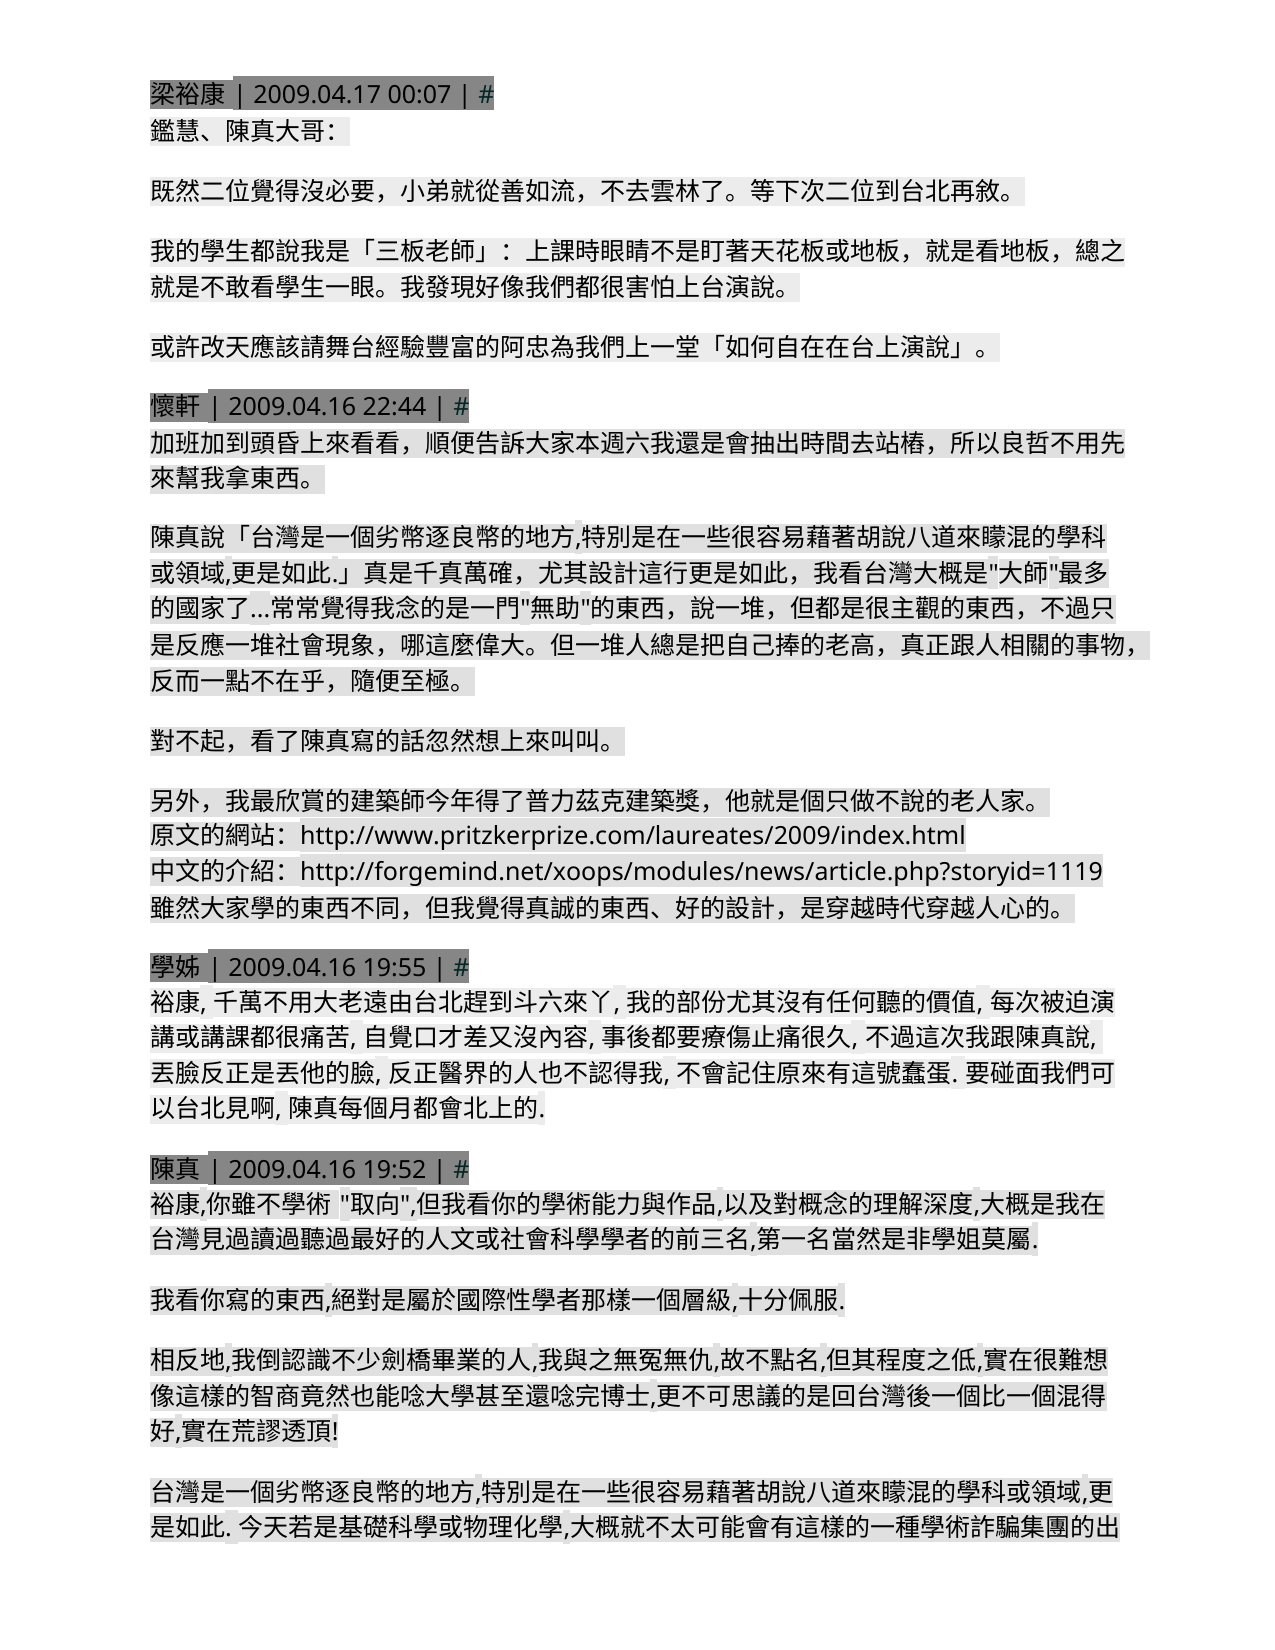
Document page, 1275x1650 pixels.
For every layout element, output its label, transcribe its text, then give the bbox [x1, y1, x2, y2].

text 加班加到頭昏上來看看，順便告訴大家本週六我還是會抽出時間去站樁，所以良哲不用先來幫我拿東西。 [150, 423, 1125, 494]
text 或許改天應該請舞台經驗豐富的阿忠為我們上一堂「如何自在在台上演說」。 [150, 327, 1125, 362]
text 既然二位覺得沒必要，小弟就從善如流，不去雲林了。等下次二位到台北再敘。 [150, 171, 1125, 206]
text 對不起，看了陳真寫的話忽然想上來叫叫。 [150, 721, 1125, 756]
text 裕康,你雖不學術 "取向",但我看你的學術能力與作品,以及對概念的理解深度,大概是我在台灣見過讀過聽過最好的人文或社會科學學者的前三名,第一名當然是非學姐莫屬. [150, 1185, 1125, 1256]
text 梁裕康 | 2009.04.17 00:07 | # [150, 75, 1125, 110]
text 陳真說「台灣是一個劣幣逐良幣的地方,特別是在一些很容易藉著胡說八道來矇混的學科或領域,更是如此.」真是千真萬確，尤其設計這行更是如此，我看台灣大概是"大師"最多的國家了...常常覺得我念的是一門"無助"的東西，說一堆，但都是很主觀的東西，不過只是反應一堆社會現象，哪這麼偉大。但一堆人總是把自己捧的老高，真正跟人相關的事物，反而一點不在乎，隨便至極。 [150, 519, 1125, 696]
text 我看你寫的東西,絕對是屬於國際性學者那樣一個層級,十分佩服. [150, 1281, 1125, 1317]
text 我的學生都說我是「三板老師」：上課時眼睛不是盯著天花板或地板，就是看地板，總之就是不敢看學生一眼。我發現好像我們都很害怕上台演說。 [150, 231, 1125, 302]
text 裕康, 千萬不用大老遠由台北趕到斗六來丫, 我的部份尤其沒有任何聽的價值, 每次被迫演講或講課都很痛苦, 自覺口才差又沒內容, 事後都要療傷止痛很久, 不過這次我跟陳真說, 丟臉反正是丟他的臉, 反正醫界的人也不認得我, 不會記住原來有這號蠢蛋. 要碰面我們可以台北見啊, 陳真每個月都會北上的. [150, 983, 1125, 1125]
text 台灣是一個劣幣逐良幣的地方,特別是在一些很容易藉著胡說八道來矇混的學科或領域,更是如此. 今天若是基礎科學或物理化學,大概就不太可能會有這樣的一種學術詐騙集團的出 [150, 1473, 1125, 1544]
text 相反地,我倒認識不少劍橋畢業的人,我與之無冤無仇,故不點名,但其程度之低,實在很難想像這樣的智商竟然也能唸大學甚至還唸完博士,更不可思議的是回台灣後一個比一個混得好,實在荒謬透頂! [150, 1342, 1125, 1448]
text 陳真 | 2009.04.16 19:52 | # [150, 1150, 1125, 1185]
text 懷軒 | 2009.04.16 22:44 | # [150, 387, 1125, 423]
text 另外，我最欣賞的建築師今年得了普力茲克建築獎，他就是個只做不說的老人家。 原文的網站：http://www.pritzkerprize.com/laureates/2009/index.html 中文的介紹：http://forgemind.net/xoops/modules/news/article.php?storyid=1119 雖然大家學的東西不同，但我覺得真誠的東西、好的設計，是穿越時代穿越人心的。 [150, 781, 1125, 923]
text 鑑慧、陳真大哥： [150, 110, 1125, 146]
text 學姊 | 2009.04.16 19:55 | # [150, 948, 1125, 983]
